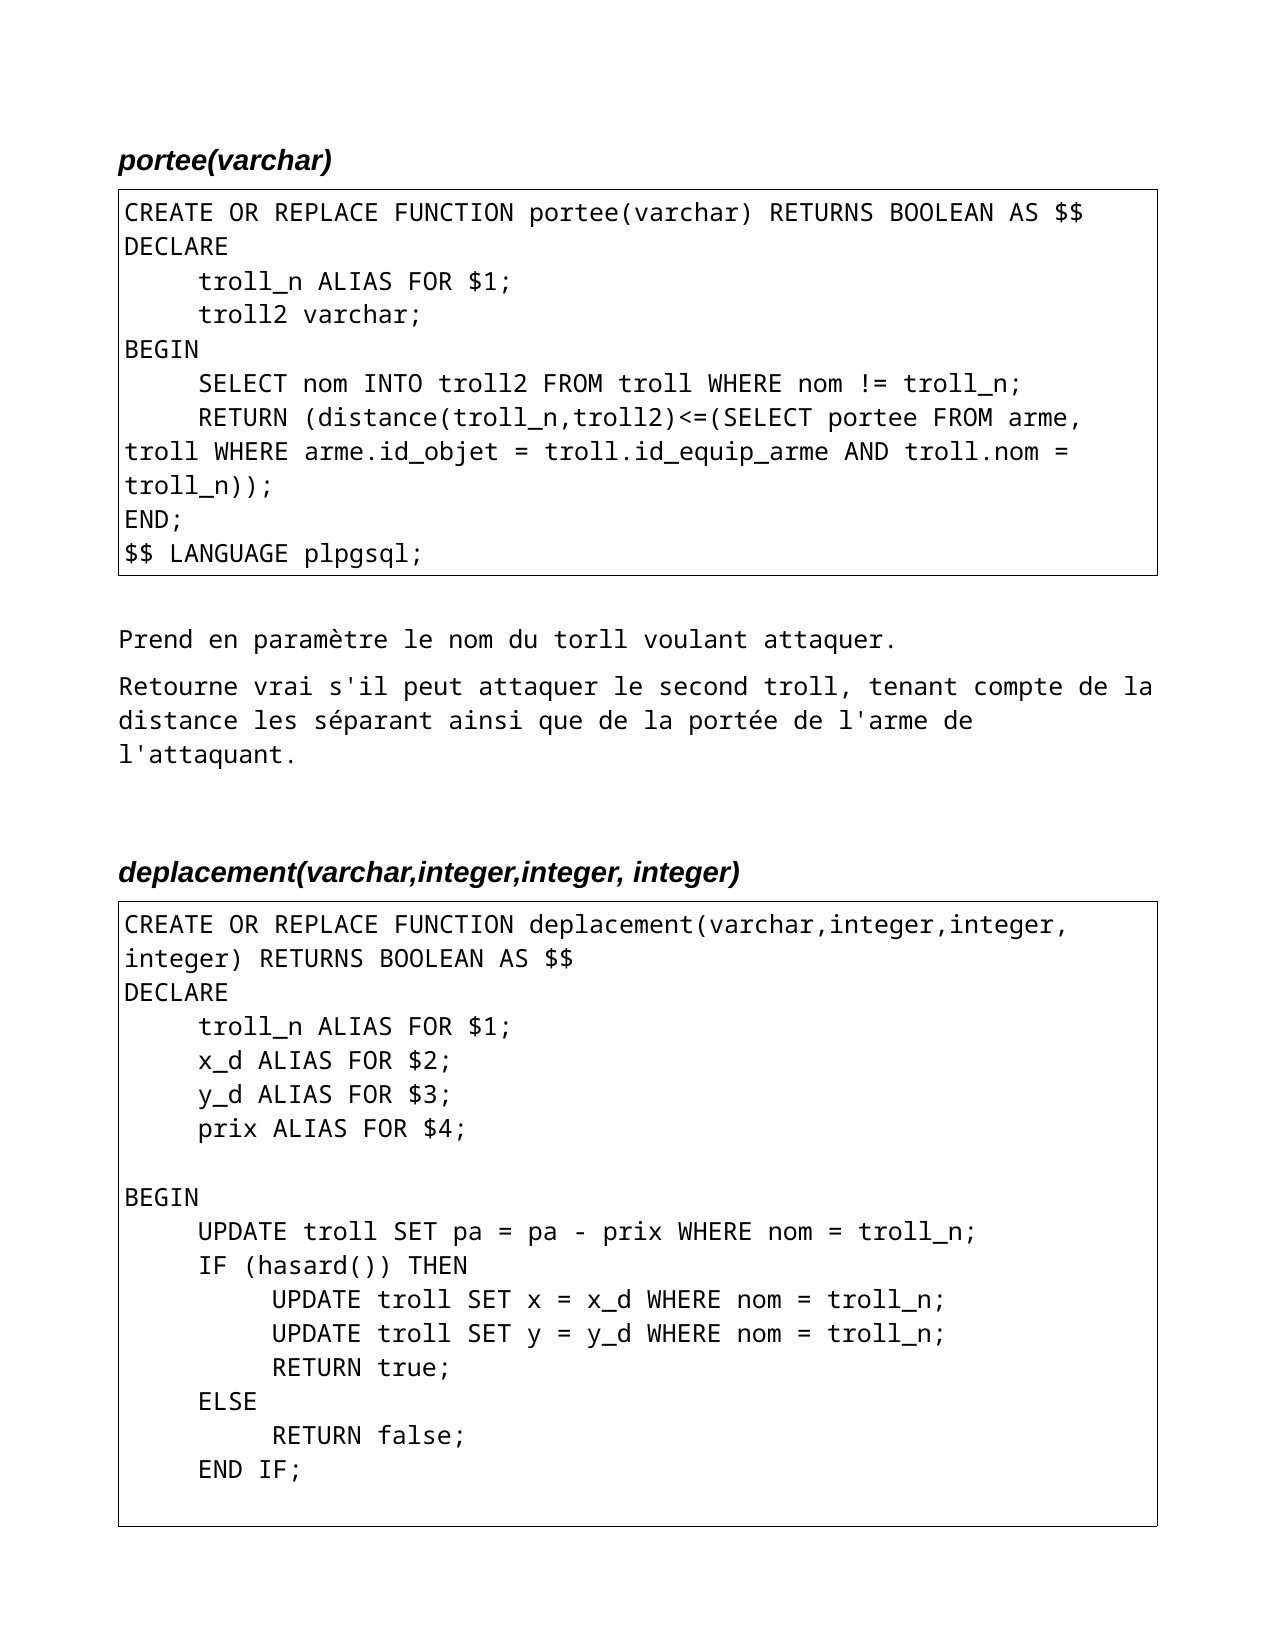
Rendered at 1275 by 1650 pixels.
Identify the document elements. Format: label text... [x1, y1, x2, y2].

text Retourne vrai s'il peut attaquer le second troll, tenant compte de la distance les séparant ainsi que de la portée de l'arme de l'attaquant. [118, 669, 1157, 771]
text Prend en paramètre le nom du torll voulant attaquer. [118, 622, 1157, 656]
table_header CREATE OR REPLACE FUNCTION deplacement(varchar,integer,integer, integer) RETURNS BOOLEAN AS $$ DECLARE troll_n ALIAS FOR $1; x_d ALIAS FOR $2; y_d ALIAS FOR $3; prix ALIAS FOR $4; BEGIN UPDATE troll SET pa = pa - prix WHERE nom = troll_n; IF (hasard()) THEN UPDATE troll SET x = x_d WHERE nom = troll_n; UPDATE troll SET y = y_d WHERE nom = troll_n; RETURN true; ELSE RETURN false; END IF; [119, 902, 1157, 1526]
table_header CREATE OR REPLACE FUNCTION portee(varchar) RETURNS BOOLEAN AS $$ DECLARE troll_n ALIAS FOR $1; troll2 varchar; BEGIN SELECT nom INTO troll2 FROM troll WHERE nom != troll_n; RETURN (distance(troll_n,troll2)<=(SELECT portee FROM arme, troll WHERE arme.id_objet = troll.id_equip_arme AND troll.nom = troll_n)); END; $$ LANGUAGE plpgsql; [119, 190, 1157, 575]
subtitle deplacement(varchar,integer,integer, integer) [118, 855, 1157, 888]
subtitle portee(varchar) [118, 143, 1157, 177]
